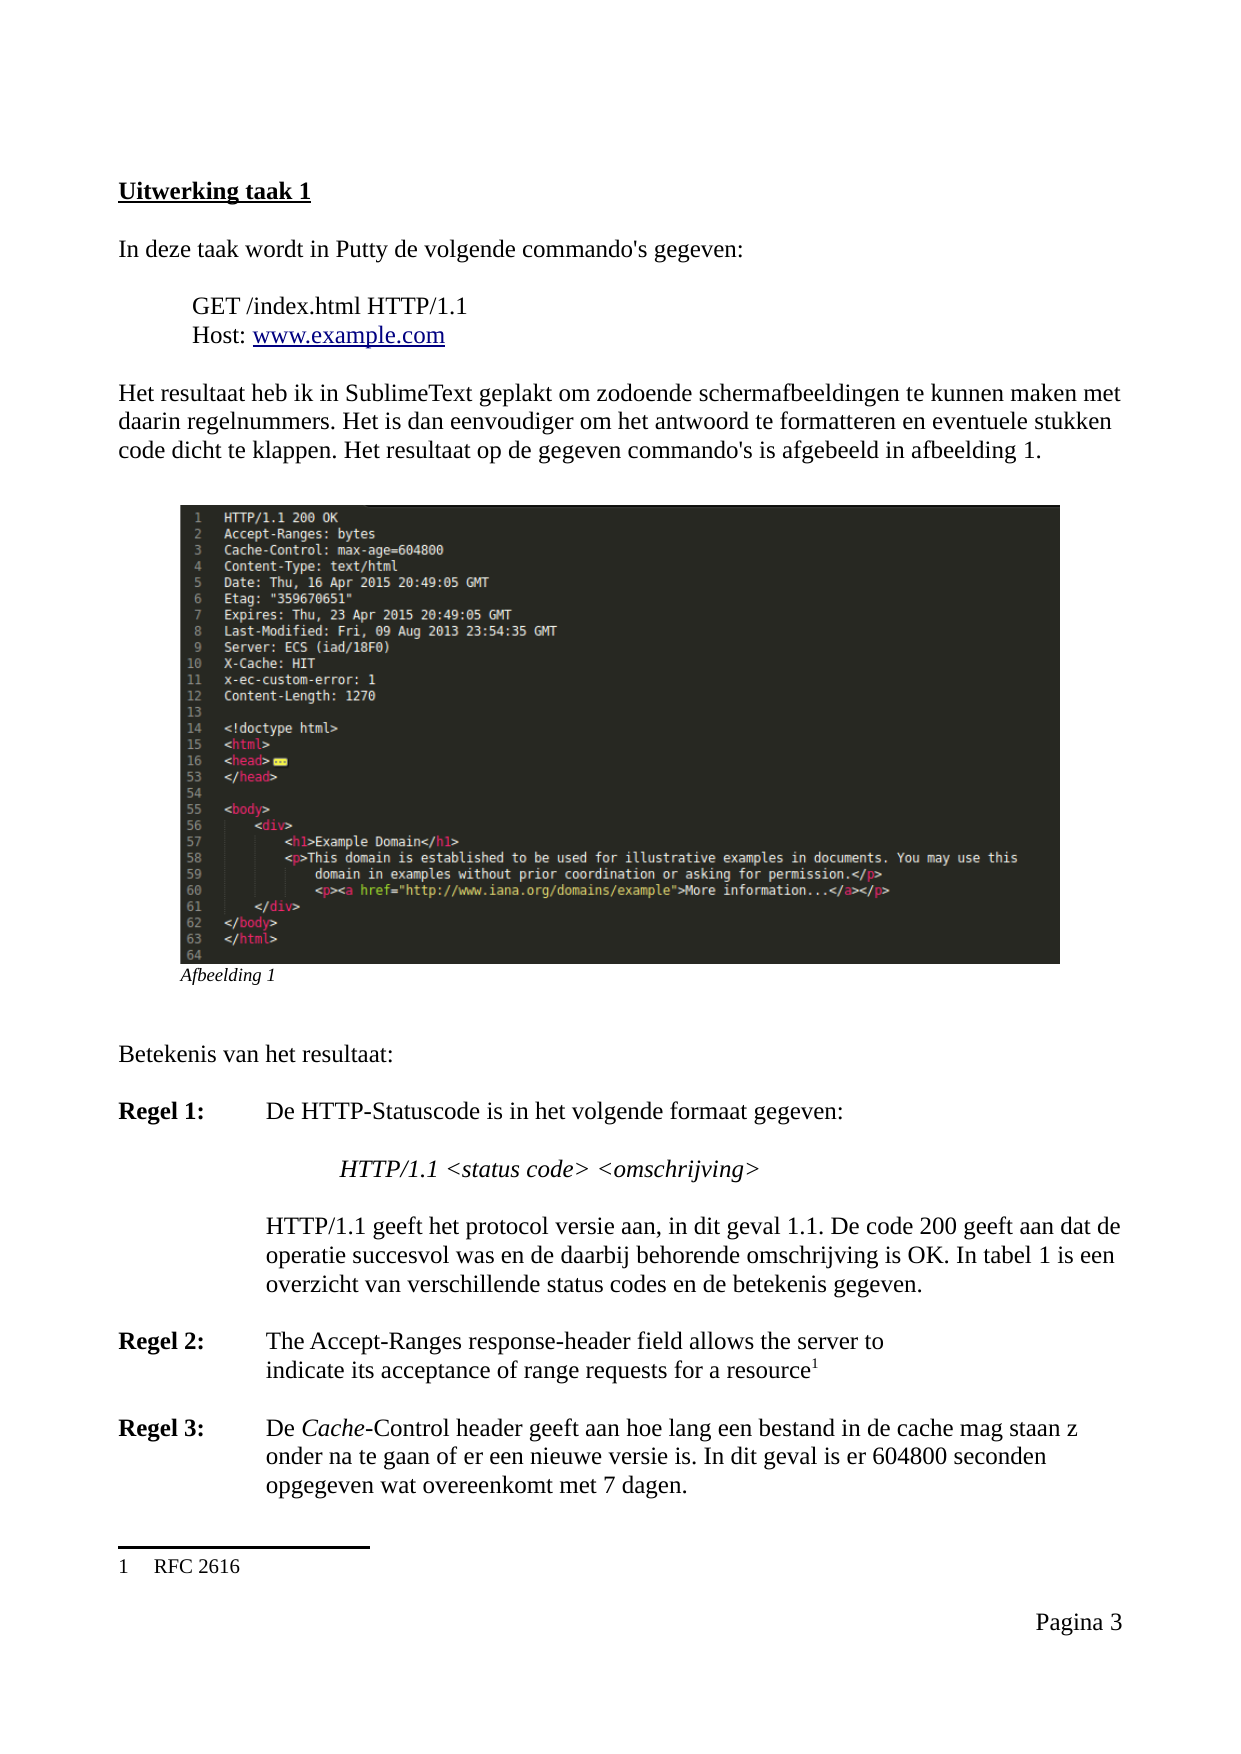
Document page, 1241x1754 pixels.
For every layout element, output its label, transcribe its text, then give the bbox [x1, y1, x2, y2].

text Het resultaat heb ik in SublimeText geplakt om zodoende schermafbeeldingen te kunnen maken met daarin regelnummers. Het is dan eenvoudiger om het antwoord te formatteren en eventuele stukken code dicht te klappen. Het resultaat op de gegeven commando's is afgebeeld in afbeelding 1. [118, 378, 1122, 464]
text RFC 2616 [118, 1553, 1122, 1578]
text indicate its acceptance of range requests for a resource [118, 1355, 1122, 1384]
text HTTP/1.1 <status code> <omschrijving> [118, 1154, 1122, 1183]
text Regel 3: De Cache-Control header geeft aan hoe lang een bestand in de cache mag staan z onder na te gaan of er een nieuwe versie is. In dit geval is er 604800 seconden opgegeven wat overeenkomt met 7 dagen. [118, 1413, 1122, 1499]
picture [180, 505, 1060, 964]
text Afbeelding 1 [180, 964, 1060, 985]
text Regel 2: The Accept-Ranges response-header field allows the server to [118, 1326, 1122, 1355]
text In deze taak wordt in Putty de volgende commando's gegeven: [118, 234, 1122, 263]
text GET /index.html HTTP/1.1 [118, 291, 1122, 320]
text Uitwerking taak 1 [118, 176, 1122, 205]
text Host: www.example.com [118, 320, 1122, 349]
text Betekenis van het resultaat: [118, 1039, 1122, 1068]
text HTTP/1.1 geeft het protocol versie aan, in dit geval 1.1. De code 200 geeft aan dat de operatie succesvol was en de daarbij behorende omschrijving is OK. In tabel 1 is een overzicht van verschillende status codes en de betekenis gegeven. [118, 1211, 1122, 1298]
text Regel 1: De HTTP-Statuscode is in het volgende formaat gegeven: [118, 1096, 1122, 1125]
